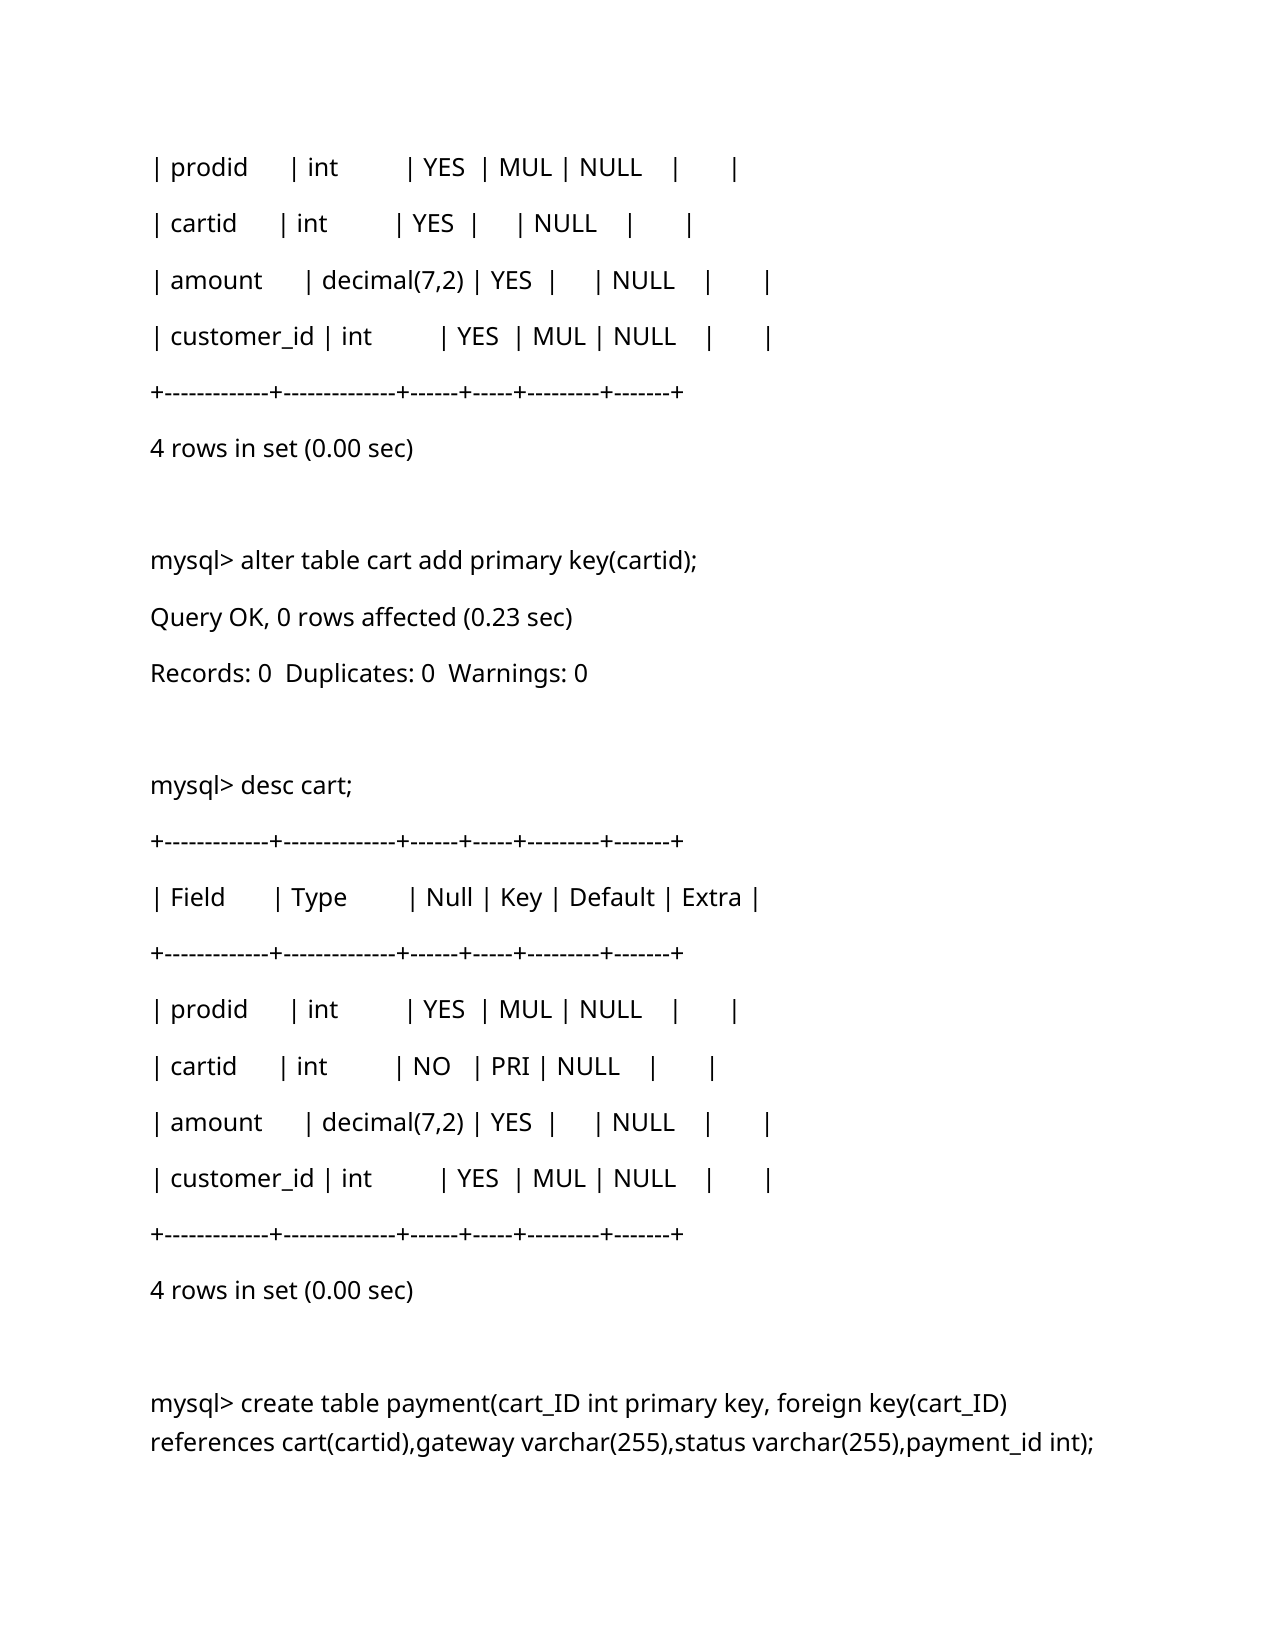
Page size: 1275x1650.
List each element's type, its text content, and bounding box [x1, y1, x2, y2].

text | amount | decimal(7,2) | YES | | NULL | | [150, 262, 1125, 296]
text +-------------+--------------+------+-----+---------+-------+ [150, 1217, 1125, 1251]
text | prodid | int | YES | MUL | NULL | | [150, 150, 1125, 184]
text mysql> create table payment(cart_ID int primary key, foreign key(cart_ID) references cart(cartid),gateway varchar(255),status varchar(255),payment_id int); [150, 1385, 1125, 1459]
text +-------------+--------------+------+-----+---------+-------+ [150, 824, 1125, 858]
text | cartid | int | YES | | NULL | | [150, 206, 1125, 240]
text 4 rows in set (0.00 sec) [150, 431, 1125, 465]
text | amount | decimal(7,2) | YES | | NULL | | [150, 1104, 1125, 1138]
text mysql> alter table cart add primary key(cartid); [150, 543, 1125, 577]
text Records: 0 Duplicates: 0 Warnings: 0 [150, 655, 1125, 689]
text | customer_id | int | YES | MUL | NULL | | [150, 318, 1125, 352]
text | Field | Type | Null | Key | Default | Extra | [150, 880, 1125, 914]
text | prodid | int | YES | MUL | NULL | | [150, 992, 1125, 1026]
text +-------------+--------------+------+-----+---------+-------+ [150, 374, 1125, 409]
text mysql> desc cart; [150, 768, 1125, 802]
text | cartid | int | NO | PRI | NULL | | [150, 1048, 1125, 1082]
text +-------------+--------------+------+-----+---------+-------+ [150, 936, 1125, 970]
text Query OK, 0 rows affected (0.23 sec) [150, 599, 1125, 633]
text 4 rows in set (0.00 sec) [150, 1273, 1125, 1307]
text | customer_id | int | YES | MUL | NULL | | [150, 1161, 1125, 1195]
